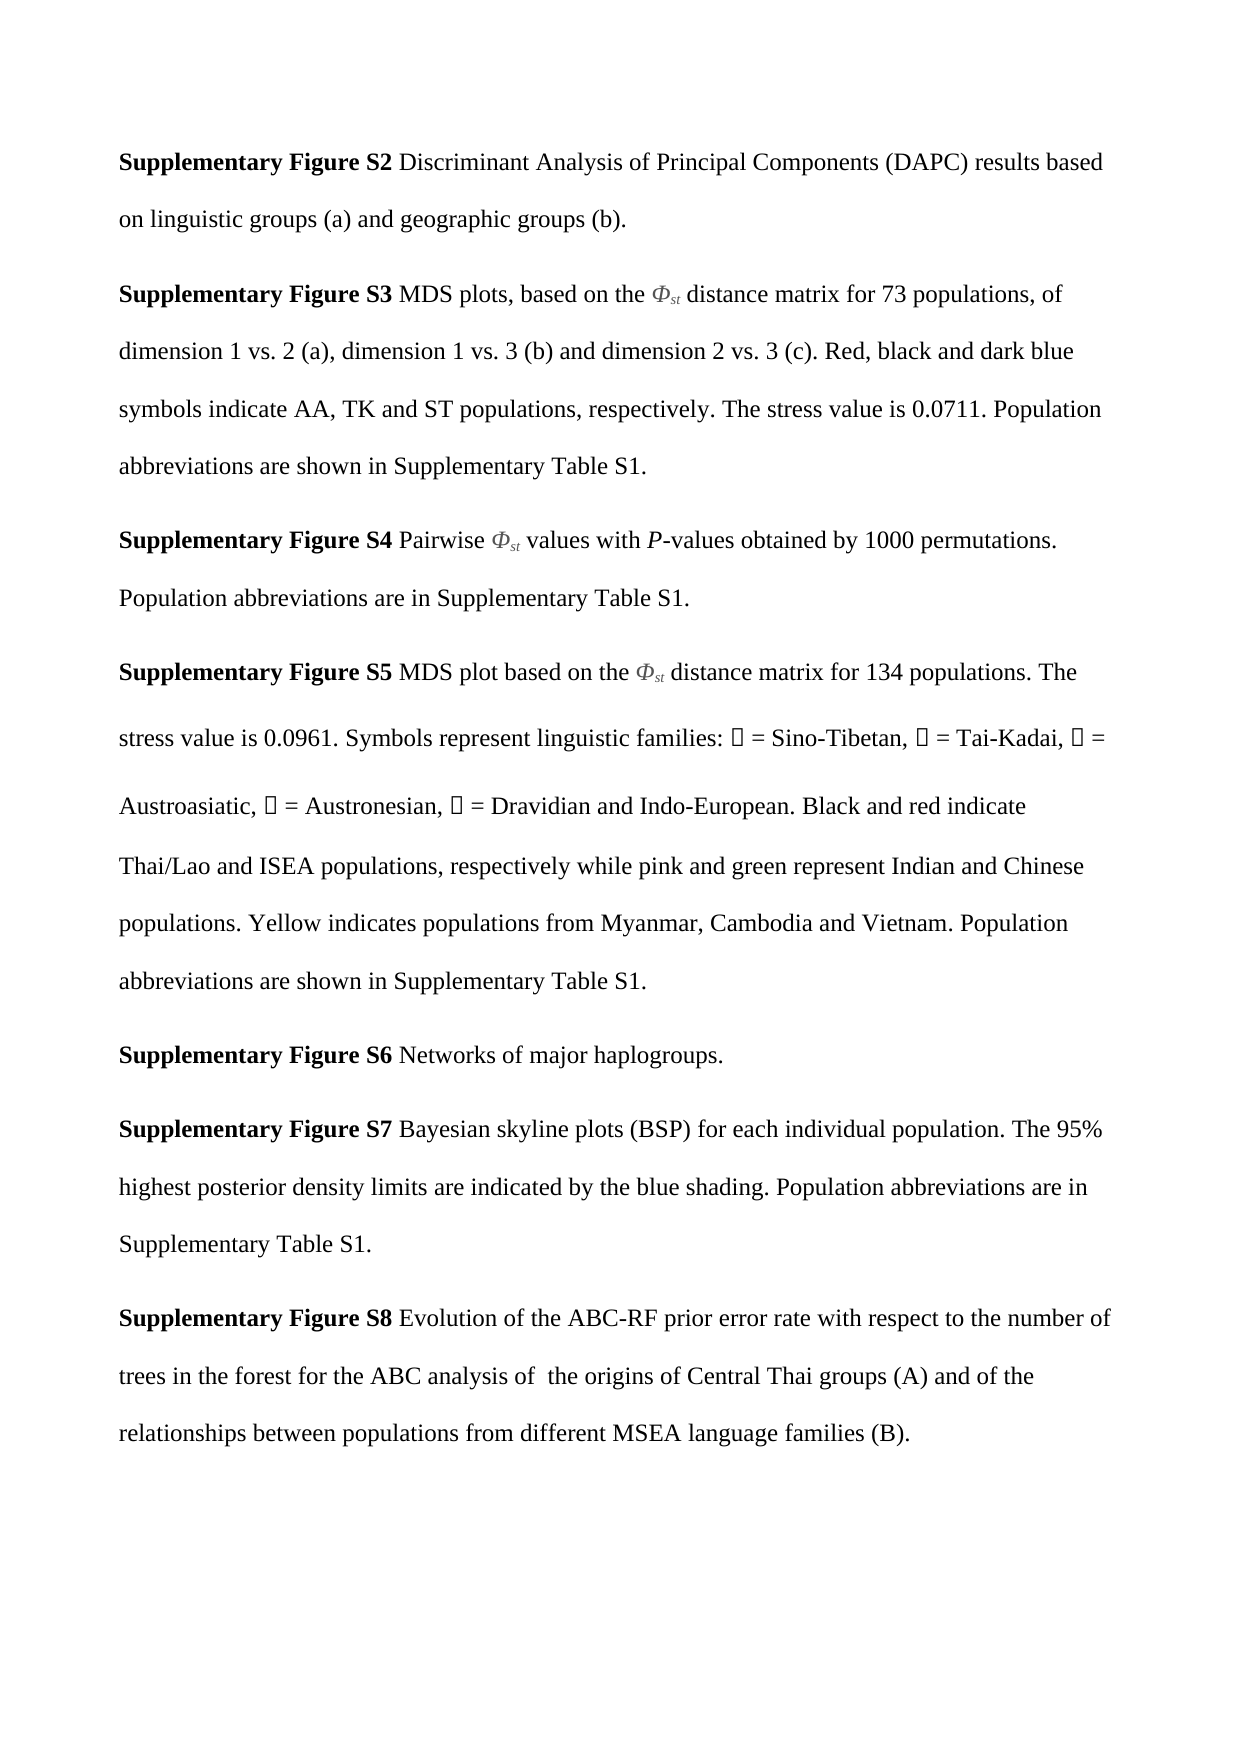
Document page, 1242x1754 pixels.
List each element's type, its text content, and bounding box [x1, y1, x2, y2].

text Supplementary Figure S8 Evolution of the ABC-RF prior error rate with respect to the number of trees in the forest for the ABC analysis of the origins of Central Thai groups (A) and of the relationships between populations from different MSEA language families (B). [119, 1303, 1123, 1447]
text Supplementary Figure S2 Discriminant Analysis of Principal Components (DAPC) results based on linguistic groups (a) and geographic groups (b). [119, 147, 1123, 233]
text Supplementary Figure S3 MDS plots, based on the Φst distance matrix for 73 populations, of dimension 1 vs. 2 (a), dimension 1 vs. 3 (b) and dimension 2 vs. 3 (c). Red, black and dark blue symbols indicate AA, TK and ST populations, respectively. The stress value is 0.0711. Population abbreviations are shown in Supplementary Table S1. [119, 279, 1123, 480]
text Supplementary Figure S6 Networks of major haplogroups. [119, 1040, 1123, 1069]
text Supplementary Figure S4 Pairwise Φst values with P-values obtained by 1000 permutations. Population abbreviations are in Supplementary Table S1. [119, 525, 1123, 612]
text Supplementary Figure S5 MDS plot based on the Φst distance matrix for 134 populations. The stress value is 0.0961. Symbols represent linguistic families:  = Sino-Tibetan,  = Tai-Kadai,  = Austroasiatic,  = Austronesian,  = Dravidian and Indo-European. Black and red indicate Thai/Lao and ISEA populations, respectively while pink and green represent Indian and Chinese populations. Yellow indicates populations from Myanmar, Cambodia and Vietnam. Population abbreviations are shown in Supplementary Table S1. [119, 657, 1123, 994]
text Supplementary Figure S7 Bayesian skyline plots (BSP) for each individual population. The 95% highest posterior density limits are indicated by the blue shading. Population abbreviations are in Supplementary Table S1. [119, 1114, 1123, 1258]
